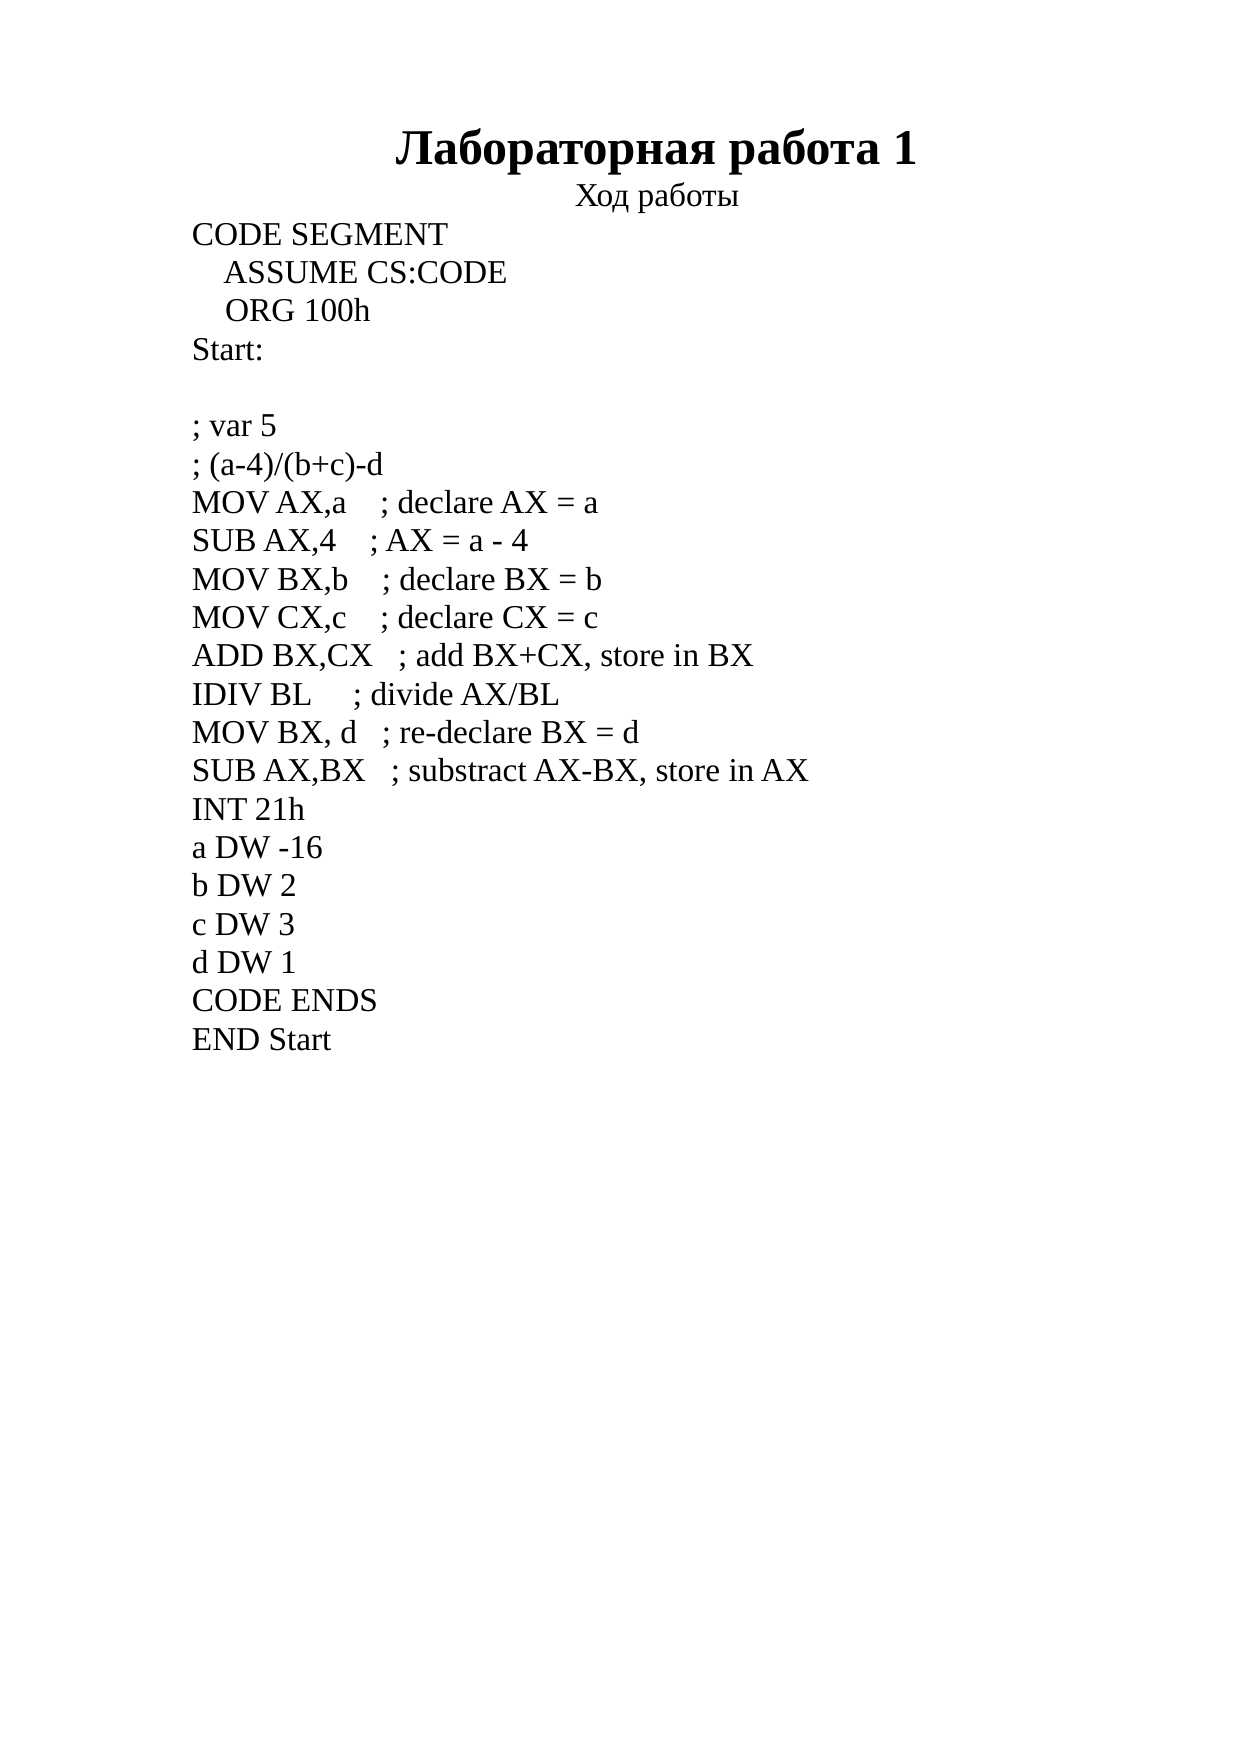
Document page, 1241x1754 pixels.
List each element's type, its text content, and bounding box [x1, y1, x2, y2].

text ; var 5 [192, 406, 1122, 444]
text ; (a-4)/(b+c)-d [192, 444, 1122, 482]
text ORG 100h [192, 291, 1122, 329]
text d DW 1 [192, 942, 1122, 981]
text END Start [192, 1019, 1122, 1057]
text Ход работы [192, 176, 1122, 214]
text MOV AX,a ; declare AX = a [192, 482, 1122, 521]
text SUB AX,4 ; AX = a - 4 [192, 521, 1122, 559]
text MOV BX, d ; re-declare BX = d [192, 712, 1122, 751]
text IDIV BL ; divide AX/BL [192, 674, 1122, 712]
text CODE SEGMENT [192, 214, 1122, 252]
text c DW 3 [192, 904, 1122, 942]
text CODE ENDS [192, 981, 1122, 1019]
text MOV BX,b ; declare BX = b [192, 559, 1122, 597]
text Лабораторная работа 1 [192, 118, 1122, 176]
text INT 21h [192, 789, 1122, 827]
text ADD BX,CX ; add BX+CX, store in BX [192, 636, 1122, 674]
text a DW -16 [192, 827, 1122, 866]
text ASSUME CS:CODE [192, 252, 1122, 291]
text MOV CX,c ; declare CX = c [192, 597, 1122, 636]
text Start: [192, 329, 1122, 367]
text SUB AX,BX ; substract AX-BX, store in AX [192, 751, 1122, 789]
text b DW 2 [192, 866, 1122, 904]
